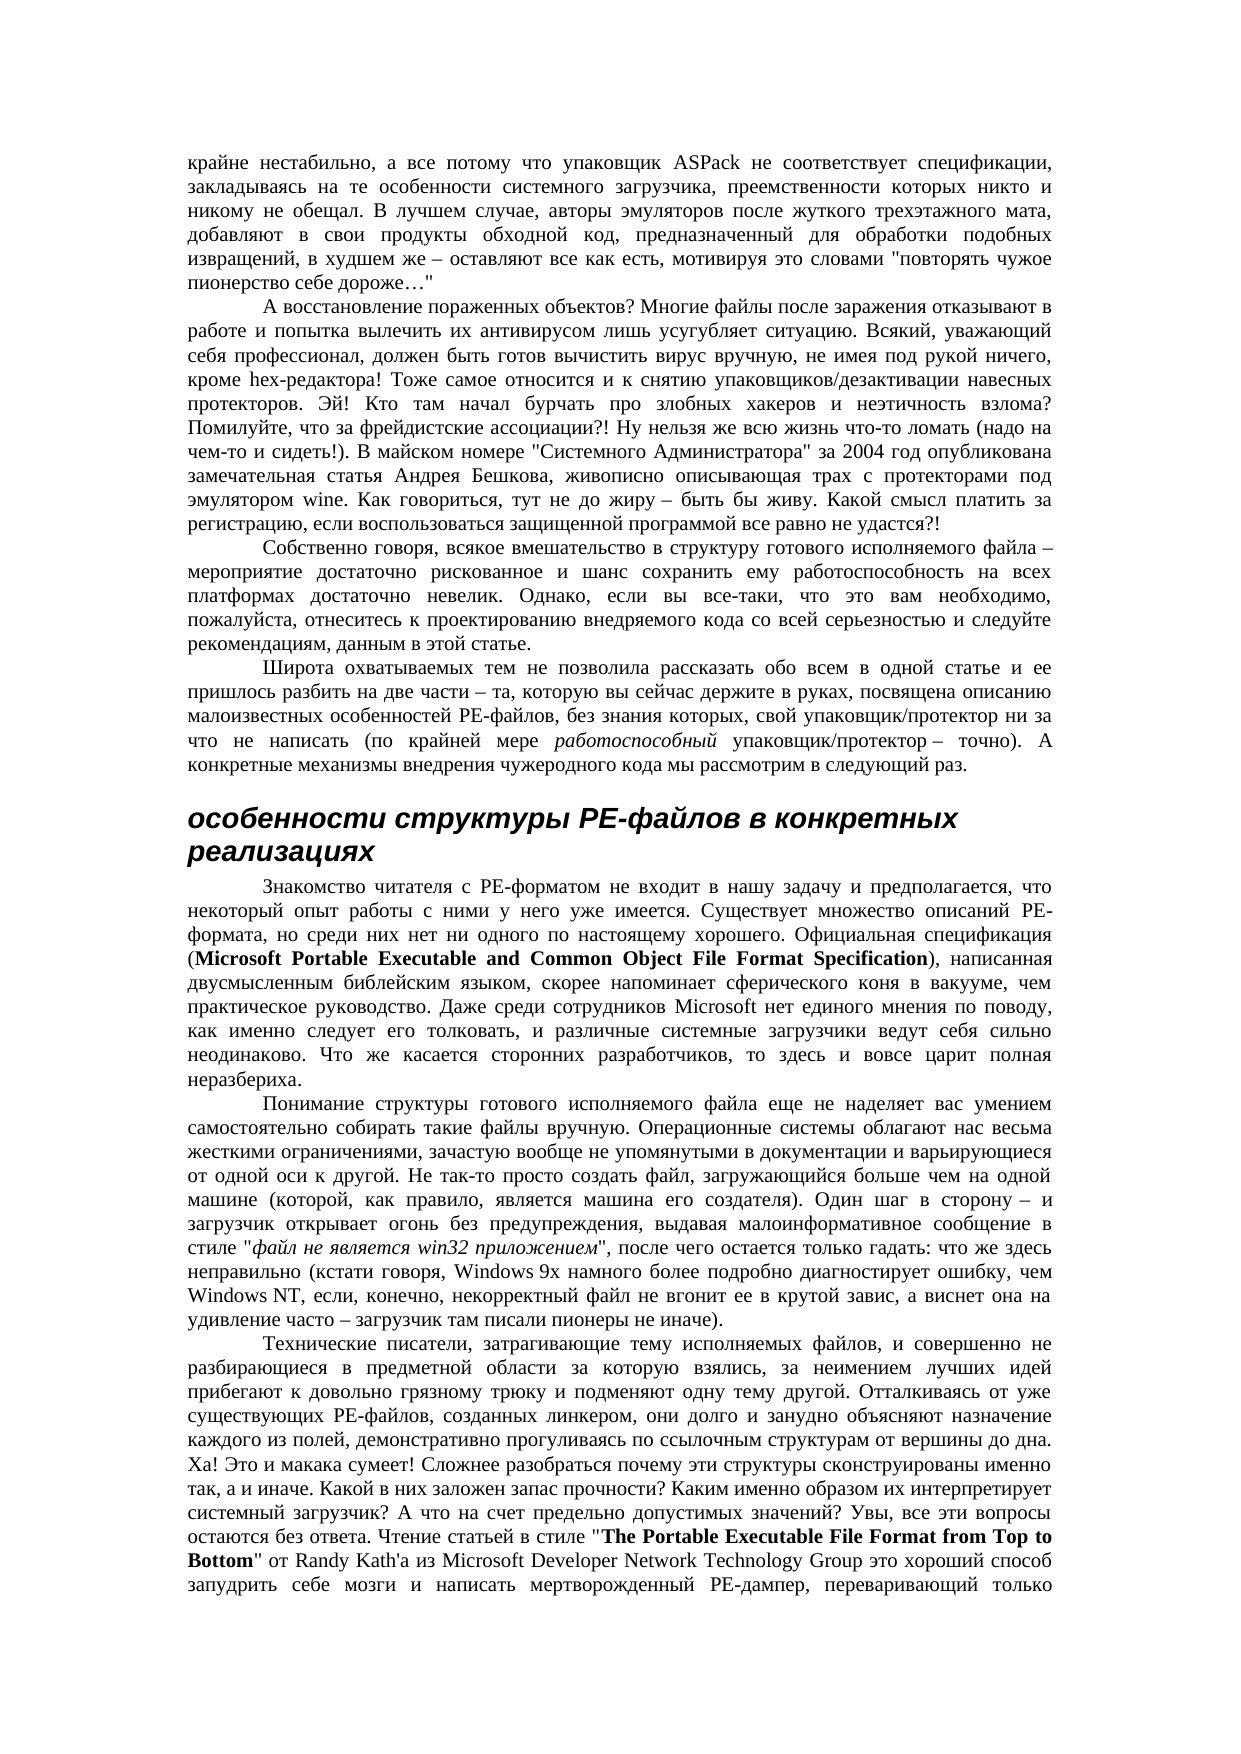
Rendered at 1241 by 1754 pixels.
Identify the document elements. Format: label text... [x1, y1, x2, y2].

text Широта охватываемых тем не позволила рассказать обо всем в одной статье и ее пришлось разбить на две части – та, которую вы сейчас держите в руках, посвящена описанию малоизвестных особенностей PE-файлов, без знания которых, свой упаковщик/протектор ни за что не написать (по крайней мере работоспособный упаковщик/протектор – точно). А конкретные механизмы внедрения чужеродного кода мы рассмотрим в следующий раз. [187, 655, 1053, 776]
text А восстановление пораженных объектов? Многие файлы после заражения отказывают в работе и попытка вылечить их антивирусом лишь усугубляет ситуацию. Всякий, уважающий себя профессионал, должен быть готов вычистить вирус вручную, не имея под рукой ничего, кроме hex-редактора! Тоже самое относится и к снятию упаковщиков/дезактивации навесных протекторов. Эй! Кто там начал бурчать про злобных хакеров и неэтичность взлома? Помилуйте, что за фрейдистские ассоциации?! Ну нельзя же всю жизнь что-то ломать (надо на чем-то и сидеть!). В майском номере "Системного Администратора" за 2004 год опубликована замечательная статья Андрея Бешкова, живописно описывающая трах с протекторами под эмулятором wine. Как говориться, тут не до жиру – быть бы живу. Какой смысл платить за регистрацию, если воспользоваться защищенной программой все равно не удастся?! [187, 294, 1053, 535]
text Собственно говоря, всякое вмешательство в структуру готового исполняемого файла – мероприятие достаточно рискованное и шанс сохранить ему работоспособность на всех платформах достаточно невелик. Однако, если вы все-таки, что это вам необходимо, пожалуйста, отнеситесь к проектированию внедряемого кода со всей серьезностью и следуйте рекомендациям, данным в этой статье. [187, 535, 1053, 655]
text крайне нестабильно, а все потому что упаковщик ASPack не соответствует спецификации, закладываясь на те особенности системного загрузчика, преемственности которых никто и никому не обещал. В лучшем случае, авторы эмуляторов после жуткого трехэтажного мата, добавляют в свои продукты обходной код, предназначенный для обработки подобных извращений, в худшем же – оставляют все как есть, мотивируя это словами "повторять чужое пионерство себе дороже…" [187, 150, 1053, 294]
subtitle особенности структуры PE-файлов в конкретных реализациях [187, 801, 1053, 868]
text Знакомство читателя с PE-форматом не входит в нашу задачу и предполагается, что некоторый опыт работы с ними у него уже имеется. Существует множество описаний PE-формата, но среди них нет ни одного по настоящему хорошего. Официальная спецификация (Microsoft Portable Executable and Common Object File Format Specification), написанная двусмысленным библейским языком, скорее напоминает сферического коня в вакууме, чем практическое руководство. Даже среди сотрудников Microsoft нет единого мнения по поводу, как именно следует его толковать, и различные системные загрузчики ведут себя сильно неодинаково. Что же касается сторонних разработчиков, то здесь и вовсе царит полная неразбериха. [187, 874, 1053, 1091]
text Технические писатели, затрагивающие тему исполняемых файлов, и совершенно не разбирающиеся в предметной области за которую взялись, за неимением лучших идей прибегают к довольно грязному трюку и подменяют одну тему другой. Отталкиваясь от уже существующих PE-файлов, созданных линкером, они долго и занудно объясняют назначение каждого из полей, демонстративно прогуливаясь по ссылочным структурам от вершины до дна. Ха! Это и макака сумеет! Сложнее разобраться почему эти структуры сконструированы именно так, а и иначе. Какой в них заложен запас прочности? Каким именно образом их интерпретирует системный загрузчик? А что на счет предельно допустимых значений? Увы, все эти вопросы остаются без ответа. Чтение статьей в стиле "The Portable Executable File Format from Top to Bottom" от Randy Kath'а из Microsoft Developer Network Technology Group это хороший способ запудрить себе мозги и написать мертворожденный PE-дампер, переваривающий только [187, 1331, 1053, 1596]
text Понимание структуры готового исполняемого файла еще не наделяет вас умением самостоятельно собирать такие файлы вручную. Операционные системы облагают нас весьма жесткими ограничениями, зачастую вообще не упомянутыми в документации и варьирующиеся от одной оси к другой. Не так-то просто создать файл, загружающийся больше чем на одной машине (которой, как правило, является машина его создателя). Один шаг в сторону – и загрузчик открывает огонь без предупреждения, выдавая малоинформативное сообщение в стиле "файл не является win32 приложением", после чего остается только гадать: что же здесь неправильно (кстати говоря, Windows 9x намного более подробно диагностирует ошибку, чем Windows NT, если, конечно, некорректный файл не вгонит ее в крутой завис, а виснет она на удивление часто – загрузчик там писали пионеры не иначе). [187, 1091, 1053, 1331]
